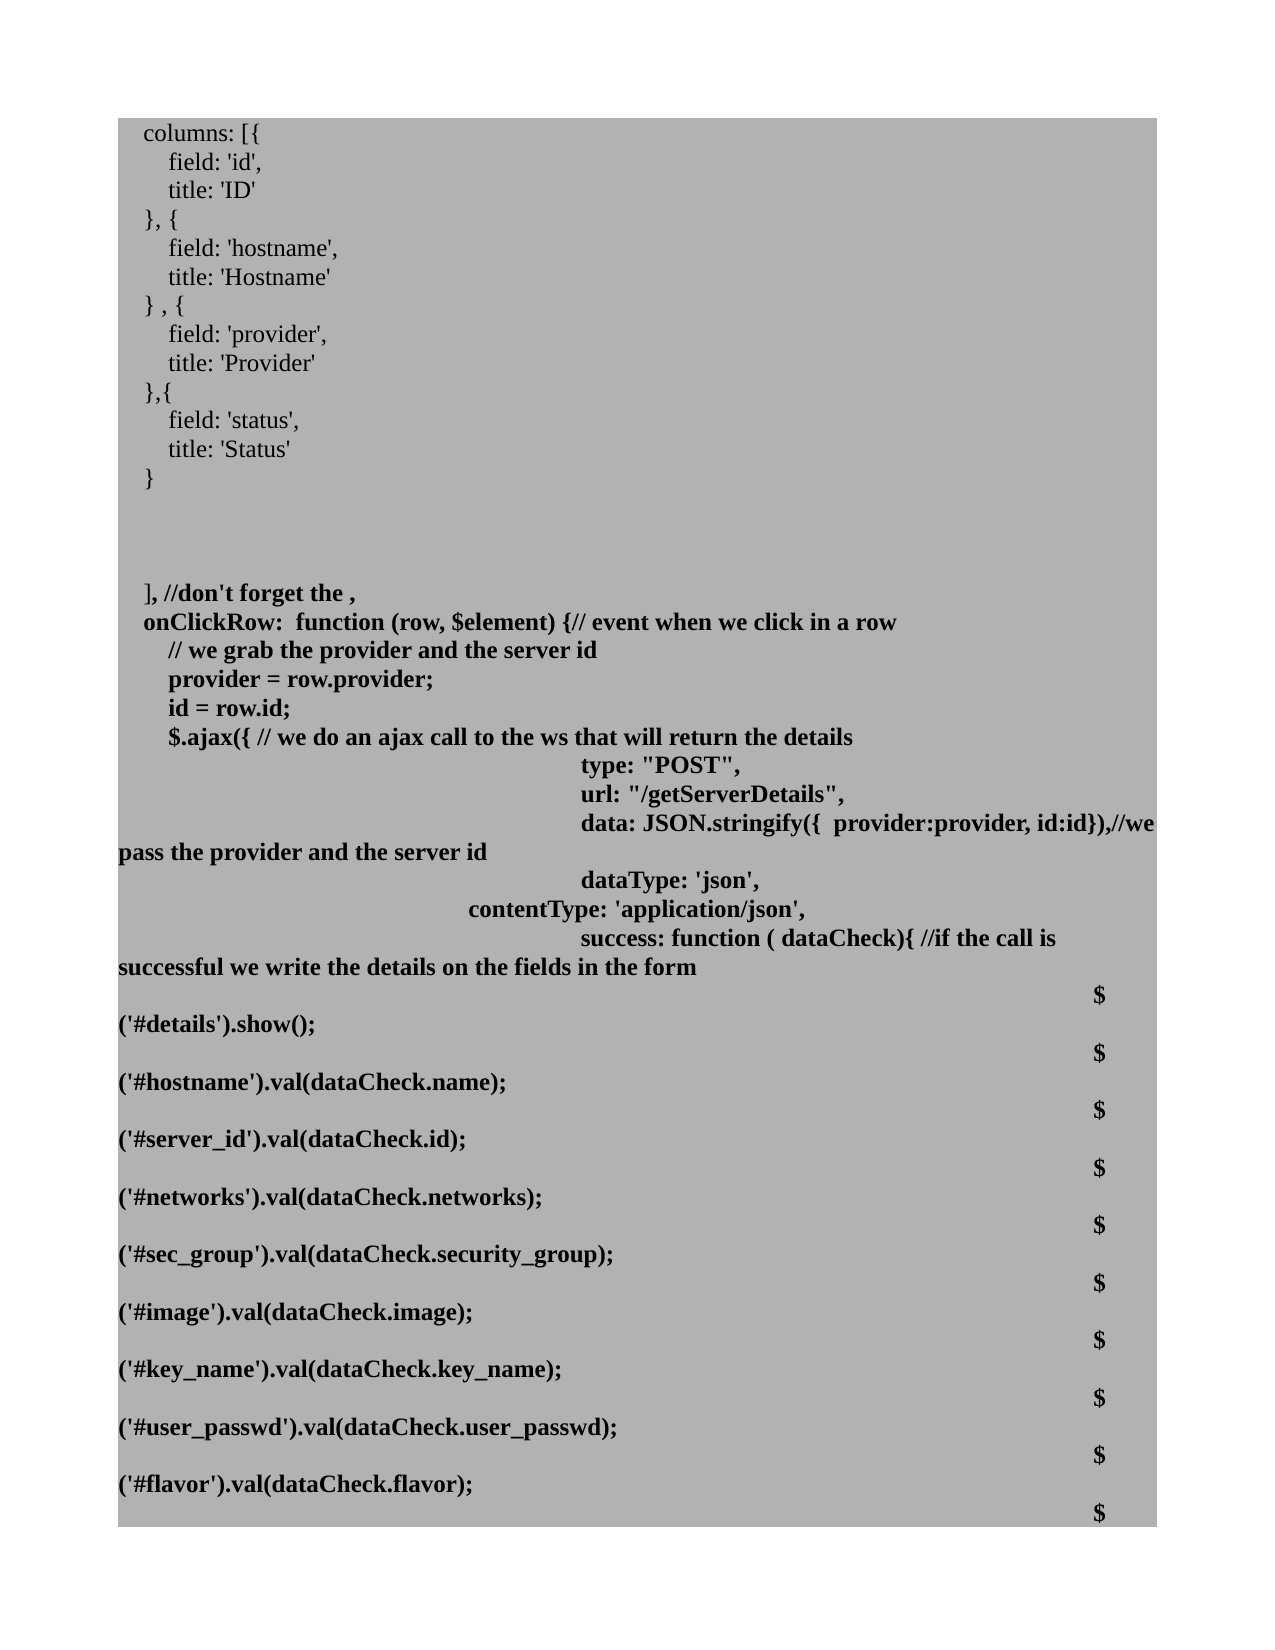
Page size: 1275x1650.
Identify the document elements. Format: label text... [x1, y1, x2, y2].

text title: 'Provider' [118, 348, 1157, 377]
text $('#server_id').val(dataCheck.id); [118, 1096, 1157, 1153]
text $('#key_name').val(dataCheck.key_name); [118, 1326, 1157, 1383]
text $('#user_passwd').val(dataCheck.user_passwd); [118, 1383, 1157, 1441]
text }, { [118, 204, 1157, 233]
text field: 'hostname', [118, 233, 1157, 262]
text field: 'id', [118, 147, 1157, 176]
text ], //don't forget the , [118, 578, 1157, 607]
text field: 'status', [118, 406, 1157, 434]
text success: function ( dataCheck){ //if the call is successful we write the details on the fields in the form [118, 923, 1157, 981]
text $('#networks').val(dataCheck.networks); [118, 1153, 1157, 1211]
text $('#hostname').val(dataCheck.name); [118, 1038, 1157, 1096]
text data: JSON.stringify({ provider:provider, id:id}),//we pass the provider and the server id [118, 808, 1157, 866]
text $ [118, 1498, 1157, 1527]
text columns: [{ [118, 118, 1157, 147]
text } , { [118, 291, 1157, 319]
text },{ [118, 377, 1157, 406]
text $('#sec_group').val(dataCheck.security_group); [118, 1211, 1157, 1268]
text $('#image').val(dataCheck.image); [118, 1268, 1157, 1326]
text $.ajax({ // we do an ajax call to the ws that will return the details [118, 722, 1157, 751]
text field: 'provider', [118, 319, 1157, 348]
text url: "/getServerDetails", [118, 779, 1157, 808]
text id = row.id; [118, 693, 1157, 722]
text title: 'Status' [118, 434, 1157, 463]
text onClickRow: function (row, $element) {// event when we click in a row [118, 607, 1157, 636]
text $('#details').show(); [118, 981, 1157, 1038]
text title: 'ID' [118, 176, 1157, 204]
text } [118, 463, 1157, 492]
text contentType: 'application/json', [118, 894, 1157, 923]
text // we grab the provider and the server id [118, 636, 1157, 664]
text provider = row.provider; [118, 664, 1157, 693]
text title: 'Hostname' [118, 262, 1157, 291]
text dataType: 'json', [118, 866, 1157, 894]
text $('#flavor').val(dataCheck.flavor); [118, 1441, 1157, 1498]
text type: "POST", [118, 751, 1157, 779]
